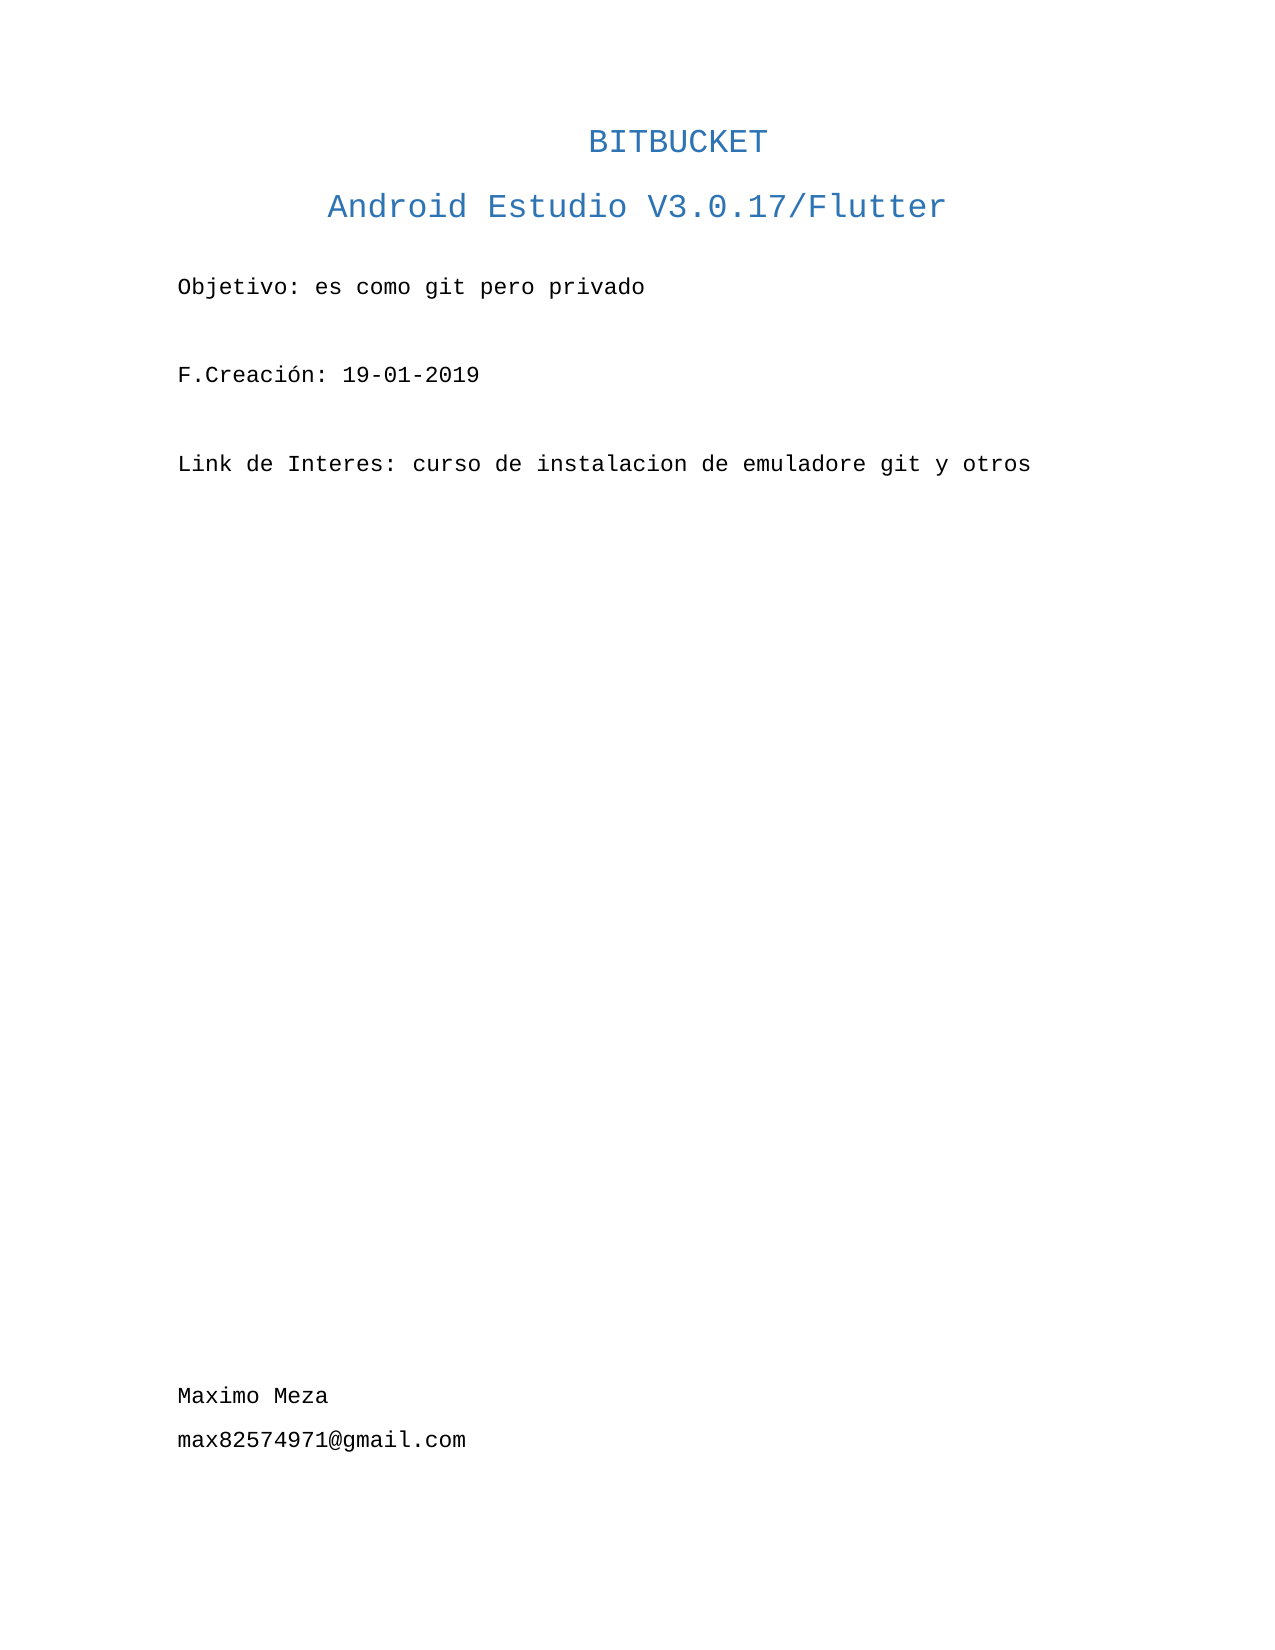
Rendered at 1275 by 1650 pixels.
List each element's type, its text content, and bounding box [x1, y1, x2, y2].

text Link de Interes: curso de instalacion de emuladore git y otros [177, 452, 1098, 478]
subtitle BITBUCKET [177, 125, 1098, 163]
text max82574971@gmail.com [177, 1429, 1098, 1455]
subtitle Android Estudio V3.0.17/Flutter [177, 190, 1098, 228]
text F.Creación: 19-01-2019 [177, 364, 1098, 390]
text Objetivo: es como git pero privado [177, 275, 1098, 301]
text Maximo Meza [177, 1384, 1098, 1410]
